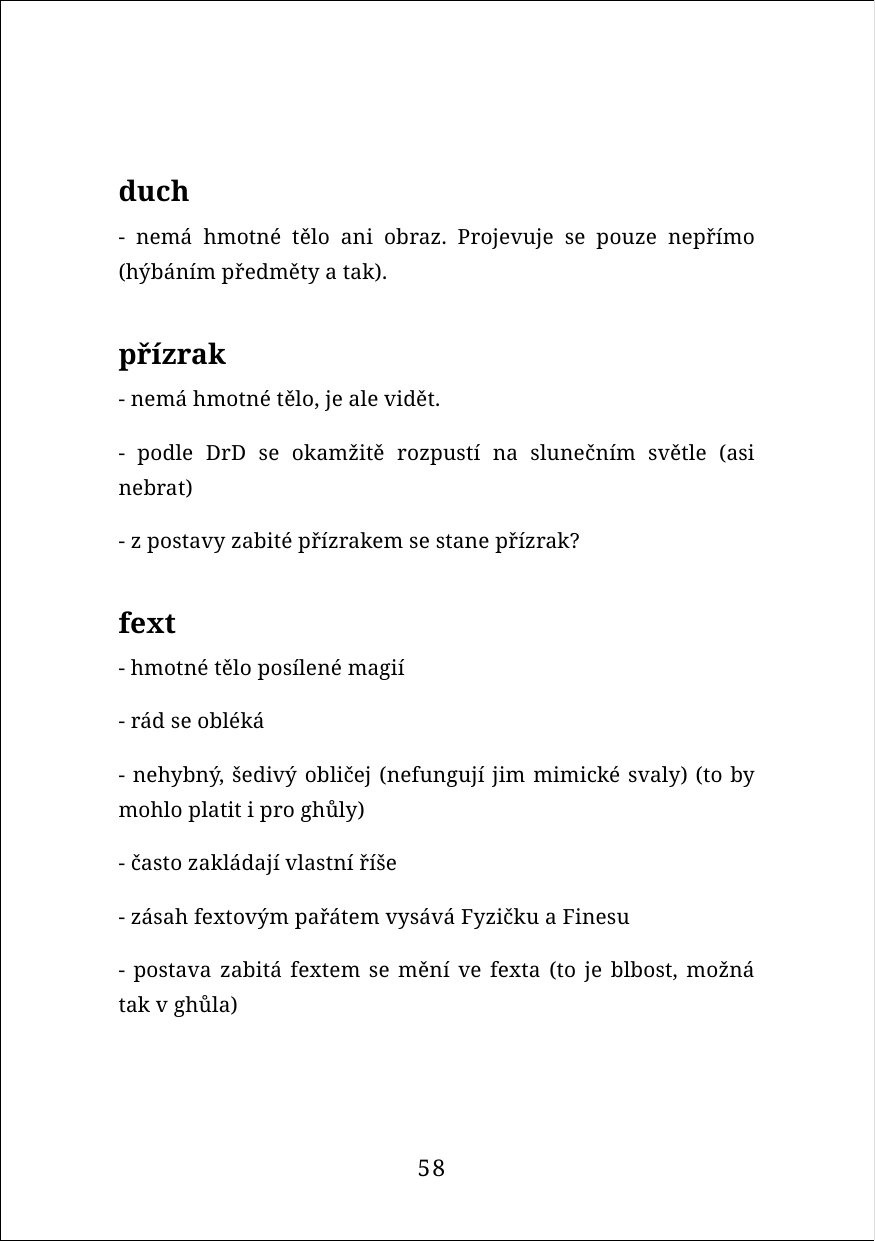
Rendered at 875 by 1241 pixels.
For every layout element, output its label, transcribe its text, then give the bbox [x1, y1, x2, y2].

subtitle duch [118, 172, 756, 210]
text - rád se obléká [118, 707, 756, 735]
text - z postavy zabité přízrakem se stane přízrak? [118, 526, 756, 555]
text - podle DrD se okamžitě rozpustí na slunečním světle (asi nebrat) [118, 438, 756, 502]
subtitle přízrak [118, 334, 756, 373]
text - hmotné tělo posílené magií [118, 653, 756, 682]
subtitle fext [118, 603, 756, 642]
text - postava zabitá fextem se mění ve fexta (to je blbost, možná tak v ghůla) [118, 955, 756, 1019]
text - často zakládají vlastní říše [118, 848, 756, 877]
text - nemá hmotné tělo, je ale vidět. [118, 384, 756, 413]
text - zásah fextovým pařátem vysává Fyzičku a Finesu [118, 902, 756, 930]
text - nemá hmotné tělo ani obraz. Projevuje se pouze nepřímo (hýbáním předměty a tak). [118, 222, 756, 286]
text - nehybný, šedivý obličej (nefungují jim mimické svaly) (to by mohlo platit i pro ghůly) [118, 760, 756, 824]
